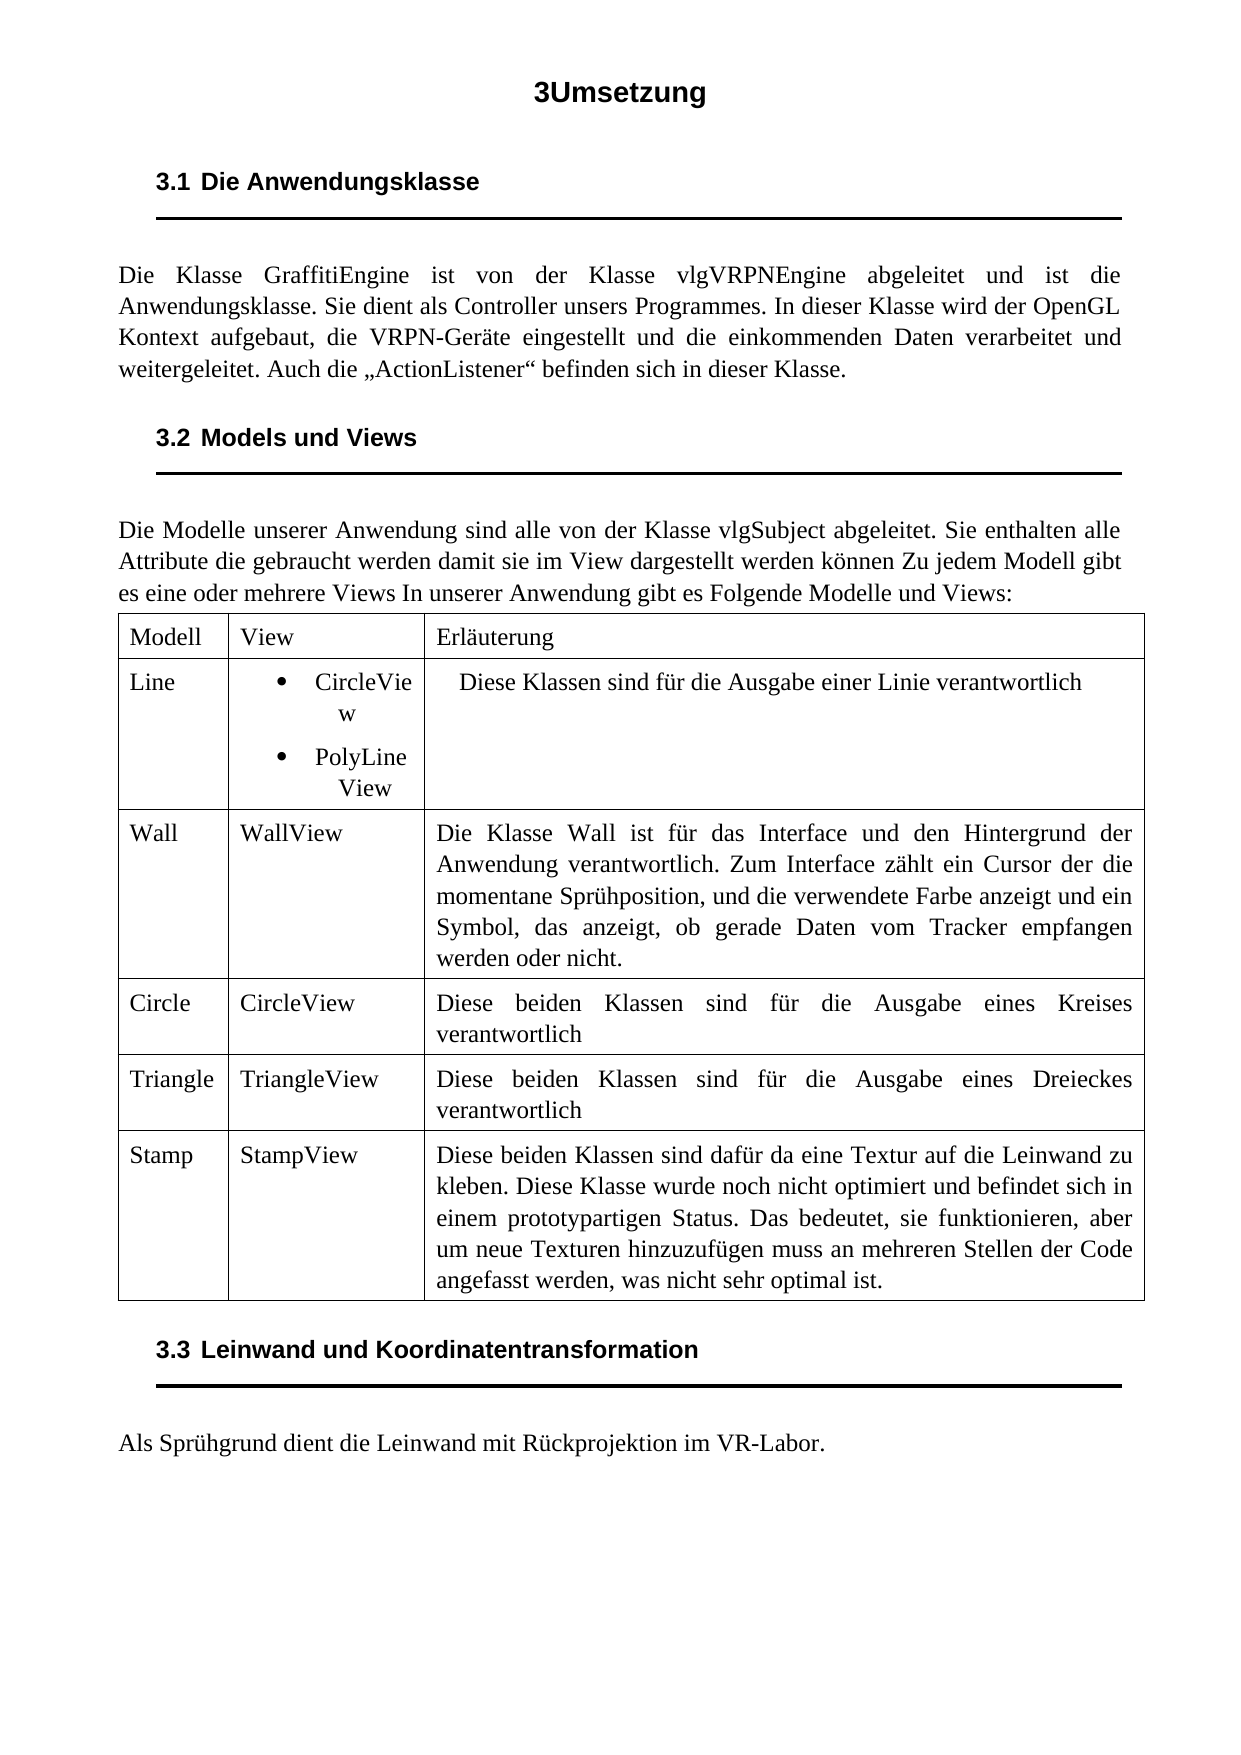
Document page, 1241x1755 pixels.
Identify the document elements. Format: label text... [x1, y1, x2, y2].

table_cell Diese Klassen sind für die Ausgabe einer Linie verantwortlich [425, 659, 1144, 808]
subtitle Leinwand und Koordinatentransformation [156, 1332, 1122, 1384]
table_cell Line [119, 659, 228, 808]
table_cell StampView [229, 1131, 424, 1300]
text Die Modelle unserer Anwendung sind alle von der Klasse vlgSubject abgeleitet. Sie enthalten alle Attribute die gebraucht werden damit sie im View dargestellt werden können Zu jedem Modell gibt es eine oder mehrere Views In unserer Anwendung gibt es Folgende Modelle und Views: [118, 513, 1122, 606]
table_cell Stamp [119, 1131, 228, 1300]
table_cell Circle [119, 979, 228, 1054]
text Die Klasse GraffitiEngine ist von der Klasse vlgVRPNEngine abgeleitet und ist die Anwendungsklasse. Sie dient als Controller unsers Programmes. In dieser Klasse wird der OpenGL Kontext aufgebaut, die VRPN-Geräte eingestellt und die einkommenden Daten verarbeitet und weitergeleitet. Auch die „ActionListener“ befinden sich in dieser Klasse. [118, 257, 1122, 382]
table_cell CircleView [229, 979, 424, 1054]
subtitle Umsetzung [118, 75, 1122, 108]
table_cell WallView [229, 810, 424, 978]
table_cell Wall [119, 810, 228, 978]
table_header Erläuterung [425, 614, 1144, 657]
table_cell Diese beiden Klassen sind dafür da eine Textur auf die Leinwand zu kleben. Diese Klasse wurde noch nicht optimiert und befindet sich in einem prototypartigen Status. Das bedeutet, sie funktionieren, aber um neue Texturen hinzuzufügen muss an mehreren Stellen der Code angefasst werden, was nicht sehr optimal ist. [425, 1131, 1144, 1300]
table_cell TriangleView [229, 1055, 424, 1130]
text Als Sprühgrund dient die Leinwand mit Rückprojektion im VR-Labor. [118, 1425, 1122, 1456]
table_cell Diese beiden Klassen sind für die Ausgabe eines Kreises verantwortlich [425, 979, 1144, 1054]
table_cell Die Klasse Wall ist für das Interface und den Hintergrund der Anwendung verantwortlich. Zum Interface zählt ein Cursor der die momentane Sprühposition, und die verwendete Farbe anzeigt und ein Symbol, das anzeigt, ob gerade Daten vom Tracker empfangen werden oder nicht. [425, 810, 1144, 978]
table_cell Triangle [119, 1055, 228, 1130]
table_header Modell [119, 614, 228, 657]
table_cell Diese beiden Klassen sind für die Ausgabe eines Dreieckes verantwortlich [425, 1055, 1144, 1130]
table_cell CircleView PolyLineView [229, 659, 424, 808]
table_header View [229, 614, 424, 657]
subtitle Models und Views [156, 420, 1122, 472]
subtitle Die Anwendungsklasse [156, 165, 1122, 217]
